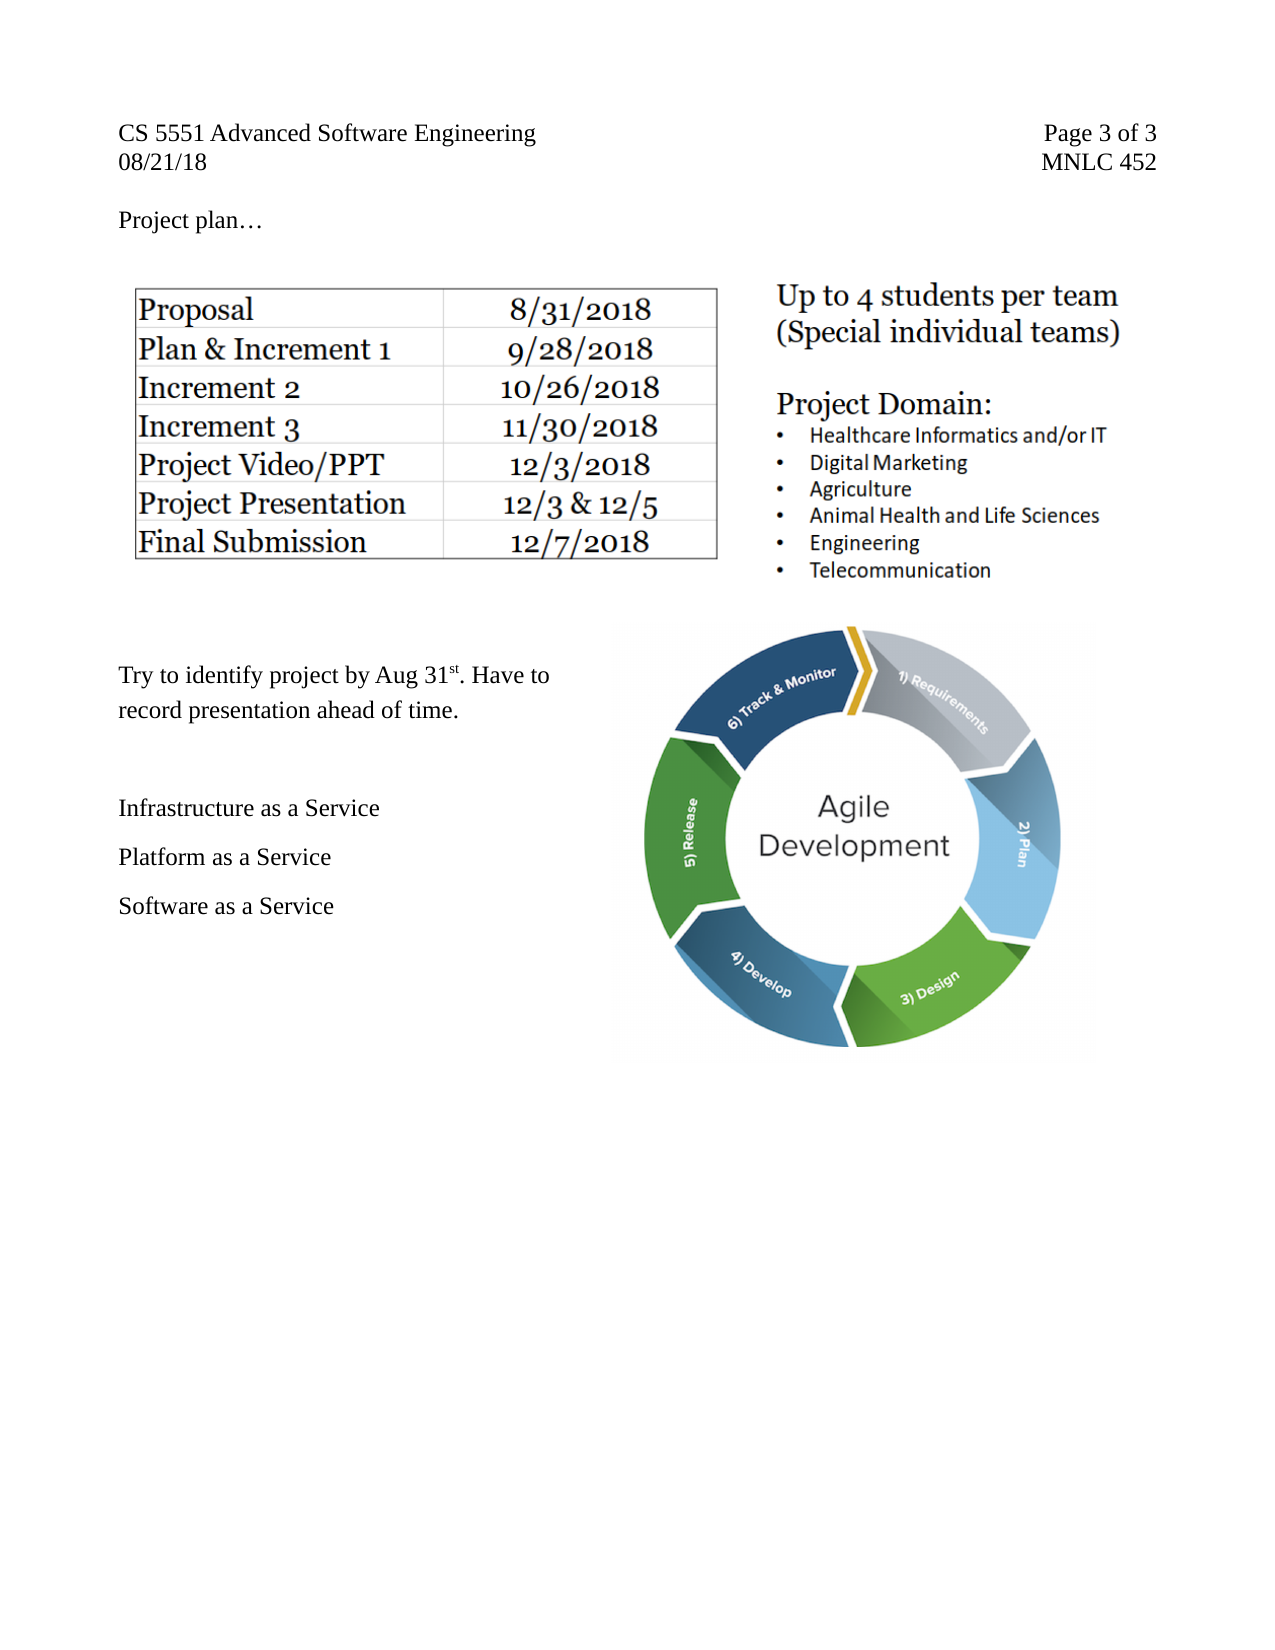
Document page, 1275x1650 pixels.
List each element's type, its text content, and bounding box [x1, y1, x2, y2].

text [1096, 842, 1157, 871]
text Try to identify project by Aug 31st. Have to record presentation ahead of time. [118, 660, 611, 723]
text Infrastructure as a Service [118, 793, 611, 822]
picture [611, 622, 1096, 1063]
text [1096, 891, 1157, 920]
text Platform as a Service [118, 842, 611, 871]
text [1096, 660, 1157, 723]
text Software as a Service [118, 891, 611, 920]
picture [118, 254, 1157, 606]
text [1096, 793, 1157, 822]
text Project plan… [118, 205, 1157, 234]
